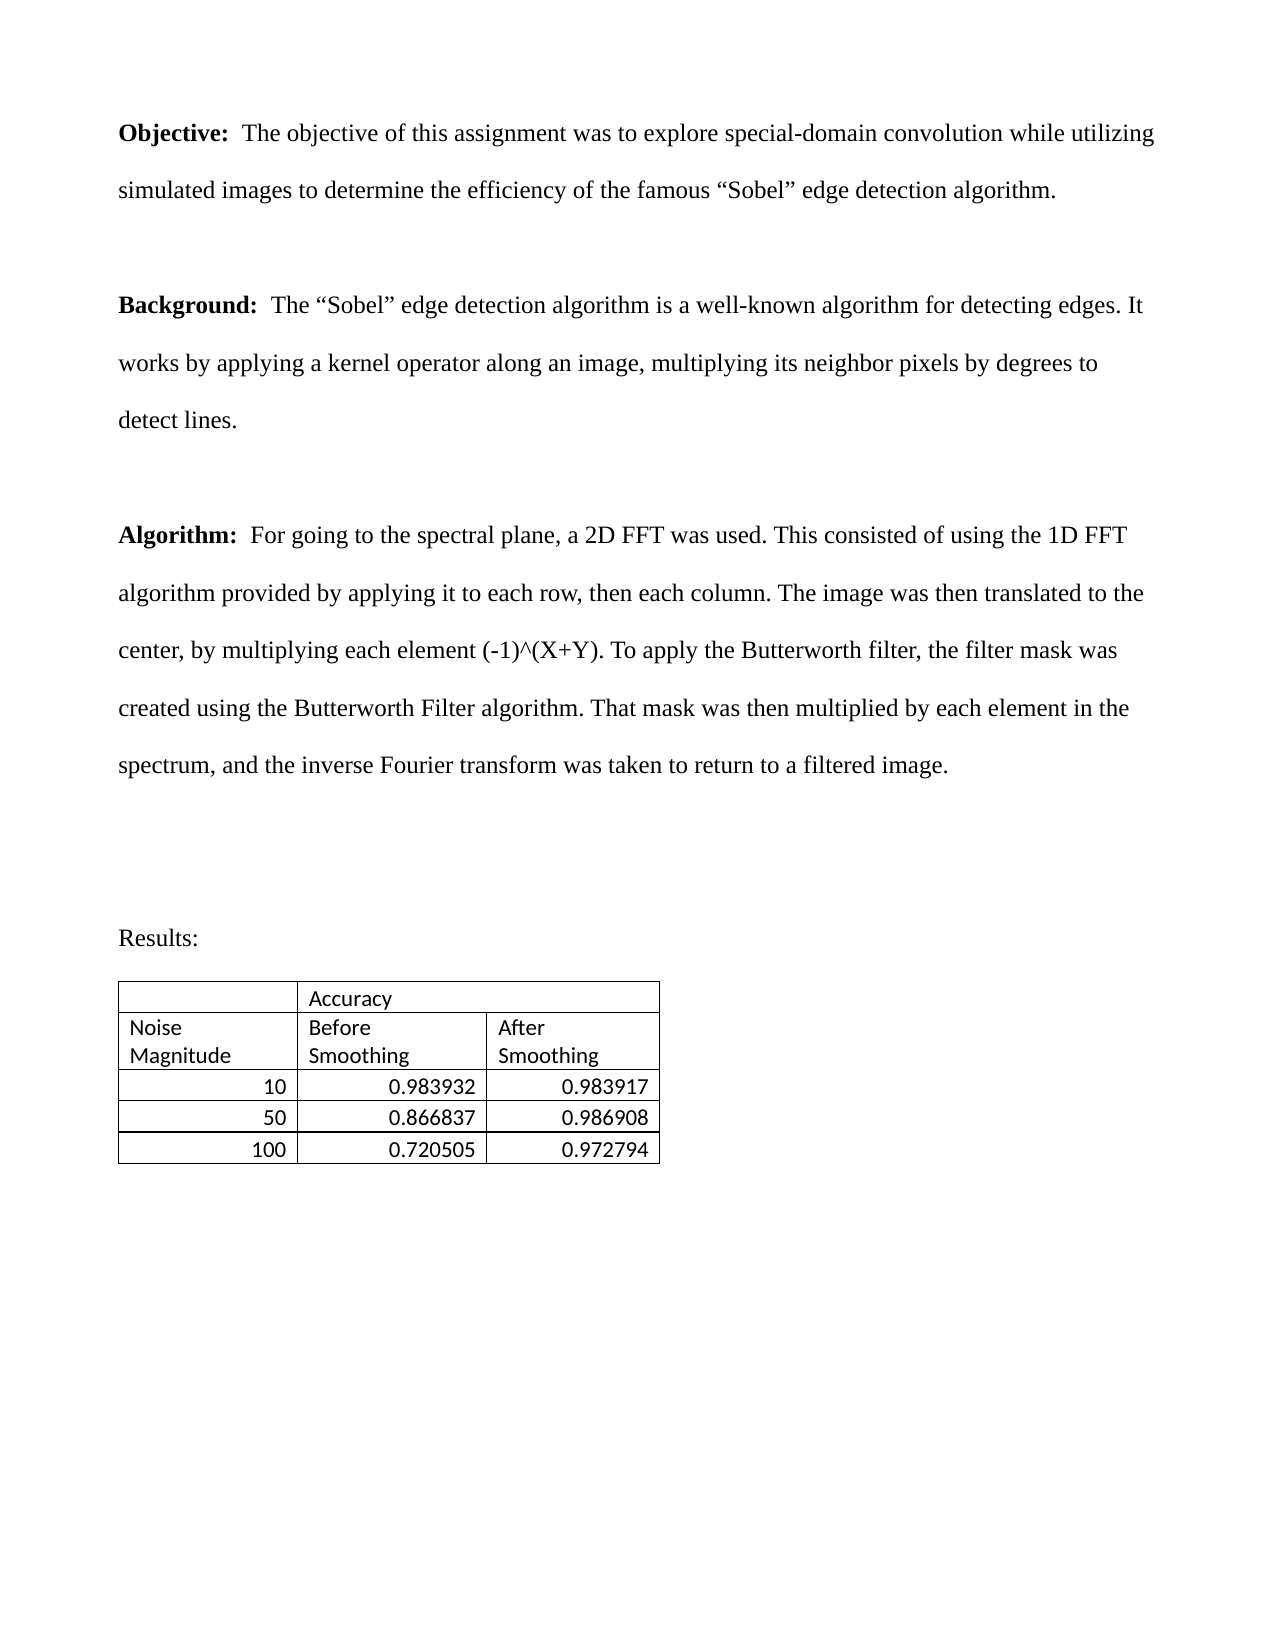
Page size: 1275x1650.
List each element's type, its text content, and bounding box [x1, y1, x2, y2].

table_cell 0.972794 [487, 1133, 659, 1163]
text Background: The “Sobel” edge detection algorithm is a well-known algorithm for detecting edges. It works by applying a kernel operator along an image, multiplying its neighbor pixels by degrees to detect lines. [118, 291, 1157, 434]
table_cell 10 [119, 1070, 297, 1100]
table_header Accuracy [298, 982, 659, 1012]
text Objective: The objective of this assignment was to explore special-domain convolution while utilizing simulated images to determine the efficiency of the famous “Sobel” edge detection algorithm. [118, 118, 1157, 204]
table_cell 0.983932 [298, 1070, 486, 1100]
table_cell 0.986908 [487, 1101, 659, 1131]
text Results: [118, 923, 1157, 952]
table_cell 0.720505 [298, 1133, 486, 1163]
table_cell 0.866837 [298, 1101, 486, 1131]
table_header [119, 982, 297, 1012]
table_cell Noise Magnitude [119, 1013, 297, 1069]
table_cell After Smoothing [487, 1013, 659, 1069]
table_cell 100 [119, 1133, 297, 1163]
table_cell Before Smoothing [298, 1013, 486, 1069]
text Algorithm: For going to the spectral plane, a 2D FFT was used. This consisted of using the 1D FFT algorithm provided by applying it to each row, then each column. The image was then translated to the center, by multiplying each element (-1)^(X+Y). To apply the Butterworth filter, the filter mask was created using the Butterworth Filter algorithm. That mask was then multiplied by each element in the spectrum, and the inverse Fourier transform was taken to return to a filtered image. [118, 521, 1157, 779]
table_cell 50 [119, 1101, 297, 1131]
table_cell 0.983917 [487, 1070, 659, 1100]
